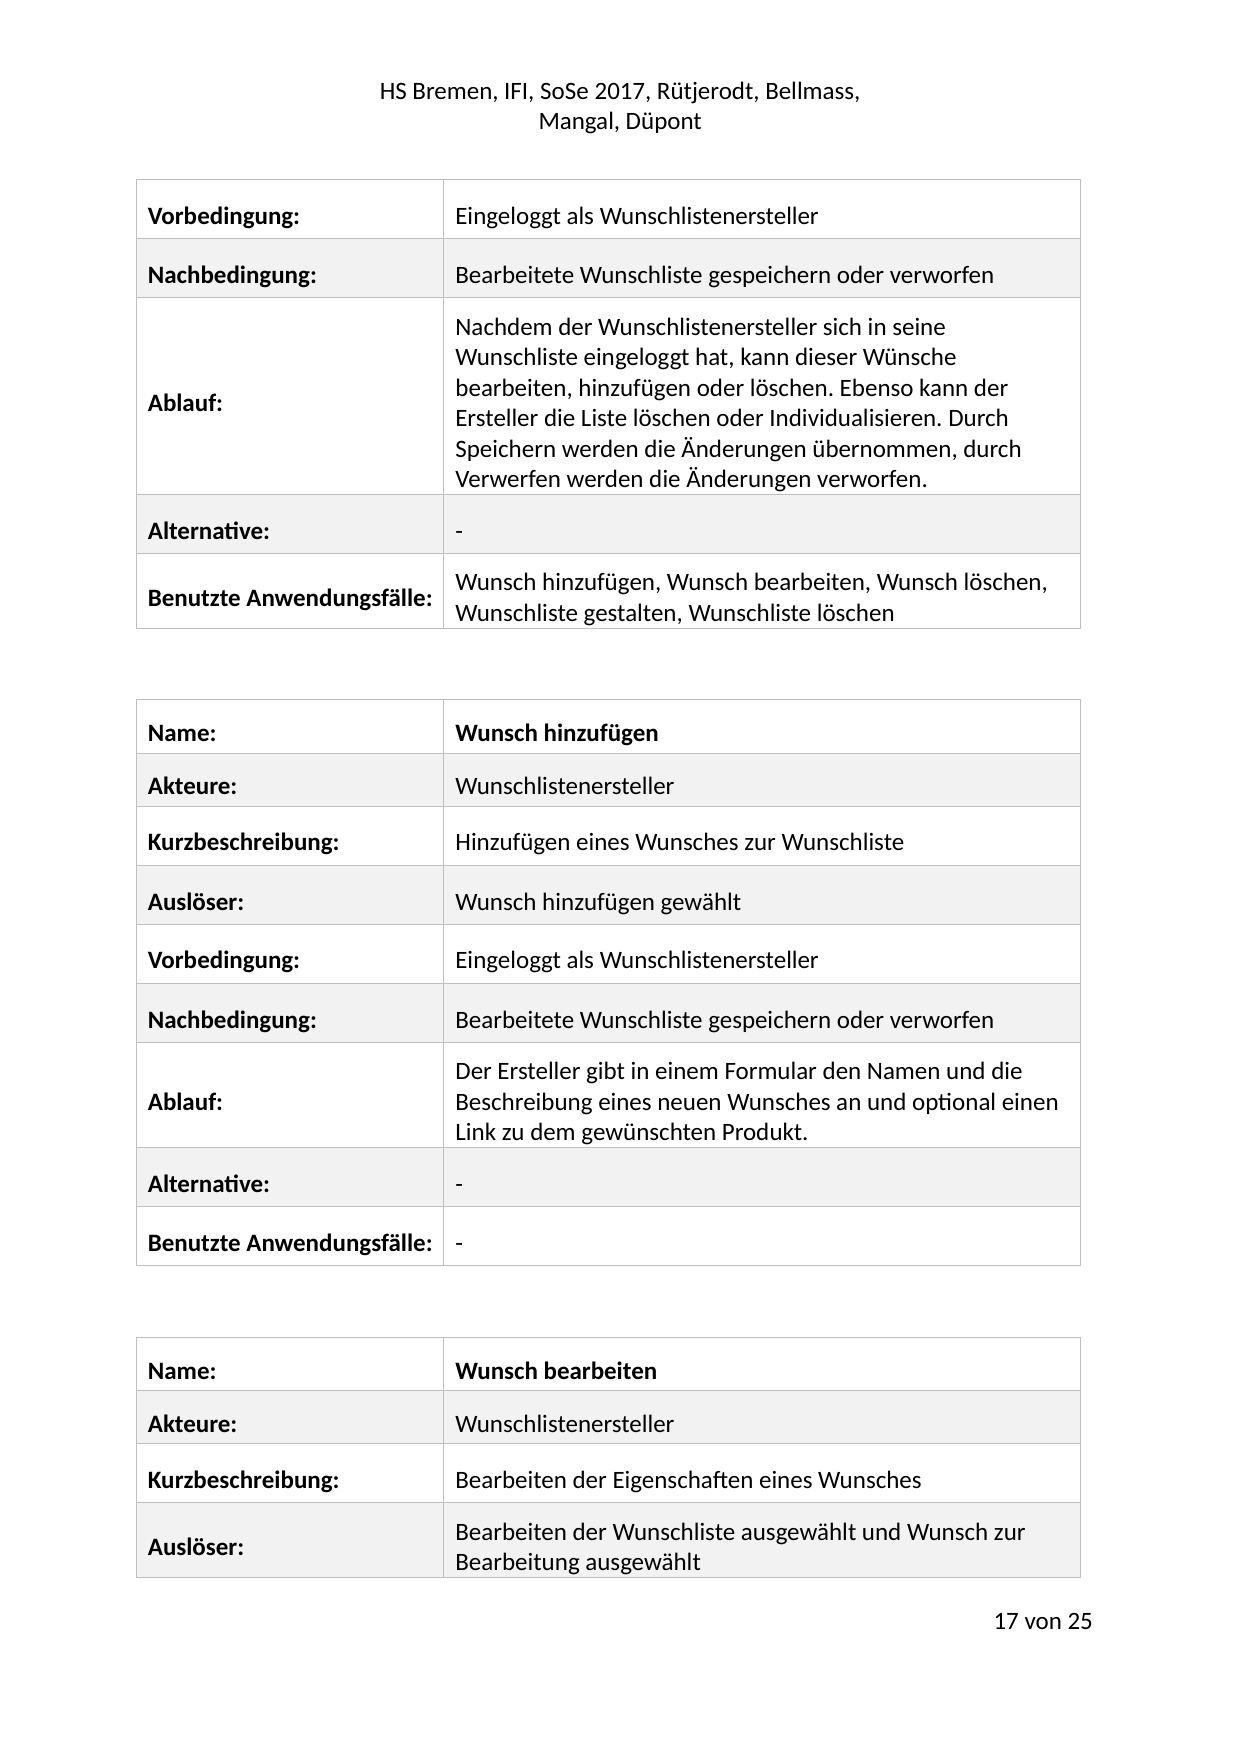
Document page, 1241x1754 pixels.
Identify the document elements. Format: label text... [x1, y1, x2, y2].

table_cell Vorbedingung: [137, 180, 443, 238]
table_cell Kurzbeschreibung: [137, 807, 443, 864]
table_cell Wunsch hinzufügen gewählt [444, 866, 1080, 924]
table_header Name: [137, 700, 443, 752]
table_cell Kurzbeschreibung: [137, 1444, 443, 1502]
table_cell Alternative: [137, 495, 443, 553]
table_cell Nachdem der Wunschlistenersteller sich in seine Wunschliste eingeloggt hat, kann dieser Wünsche bearbeiten, hinzufügen oder löschen. Ebenso kann der Ersteller die Liste löschen oder Individualisieren. Durch Speichern werden die Änderungen übernommen, durch Verwerfen werden die Änderungen verworfen. [444, 298, 1080, 494]
table_cell Benutzte Anwendungsfälle: [137, 554, 443, 627]
table_cell Hinzufügen eines Wunsches zur Wunschliste [444, 807, 1080, 864]
table_cell Auslöser: [137, 1503, 443, 1577]
table_cell Benutzte Anwendungsfälle: [137, 1207, 443, 1265]
table_cell - [444, 495, 1080, 553]
table_cell Akteure: [137, 754, 443, 806]
table_cell Der Ersteller gibt in einem Formular den Namen und die Beschreibung eines neuen Wunsches an und optional einen Link zu dem gewünschten Produkt. [444, 1043, 1080, 1147]
table_cell Wunschlistenersteller [444, 1391, 1080, 1443]
table_cell Bearbeiten der Eigenschaften eines Wunsches [444, 1444, 1080, 1502]
table_cell Akteure: [137, 1391, 443, 1443]
table_cell Alternative: [137, 1148, 443, 1206]
table_cell Bearbeitete Wunschliste gespeichern oder verworfen [444, 239, 1080, 297]
table_cell Ablauf: [137, 1043, 443, 1147]
table_cell Bearbeitete Wunschliste gespeichern oder verworfen [444, 984, 1080, 1042]
table_cell Bearbeiten der Wunschliste ausgewählt und Wunsch zur Bearbeitung ausgewählt [444, 1503, 1080, 1577]
table_cell Eingeloggt als Wunschlistenersteller [444, 925, 1080, 983]
table_header Name: [137, 1338, 443, 1390]
table_cell - [444, 1148, 1080, 1206]
table_cell Nachbedingung: [137, 239, 443, 297]
table_cell - [444, 1207, 1080, 1265]
table_cell Wunschlistenersteller [444, 754, 1080, 806]
table_header Wunsch bearbeiten [444, 1338, 1080, 1390]
table_cell Wunsch hinzufügen, Wunsch bearbeiten, Wunsch löschen, Wunschliste gestalten, Wunschliste löschen [444, 554, 1080, 627]
table_cell Vorbedingung: [137, 925, 443, 983]
table_cell Auslöser: [137, 866, 443, 924]
table_cell Ablauf: [137, 298, 443, 494]
table_cell Eingeloggt als Wunschlistenersteller [444, 180, 1080, 238]
table_cell Nachbedingung: [137, 984, 443, 1042]
table_header Wunsch hinzufügen [444, 700, 1080, 752]
